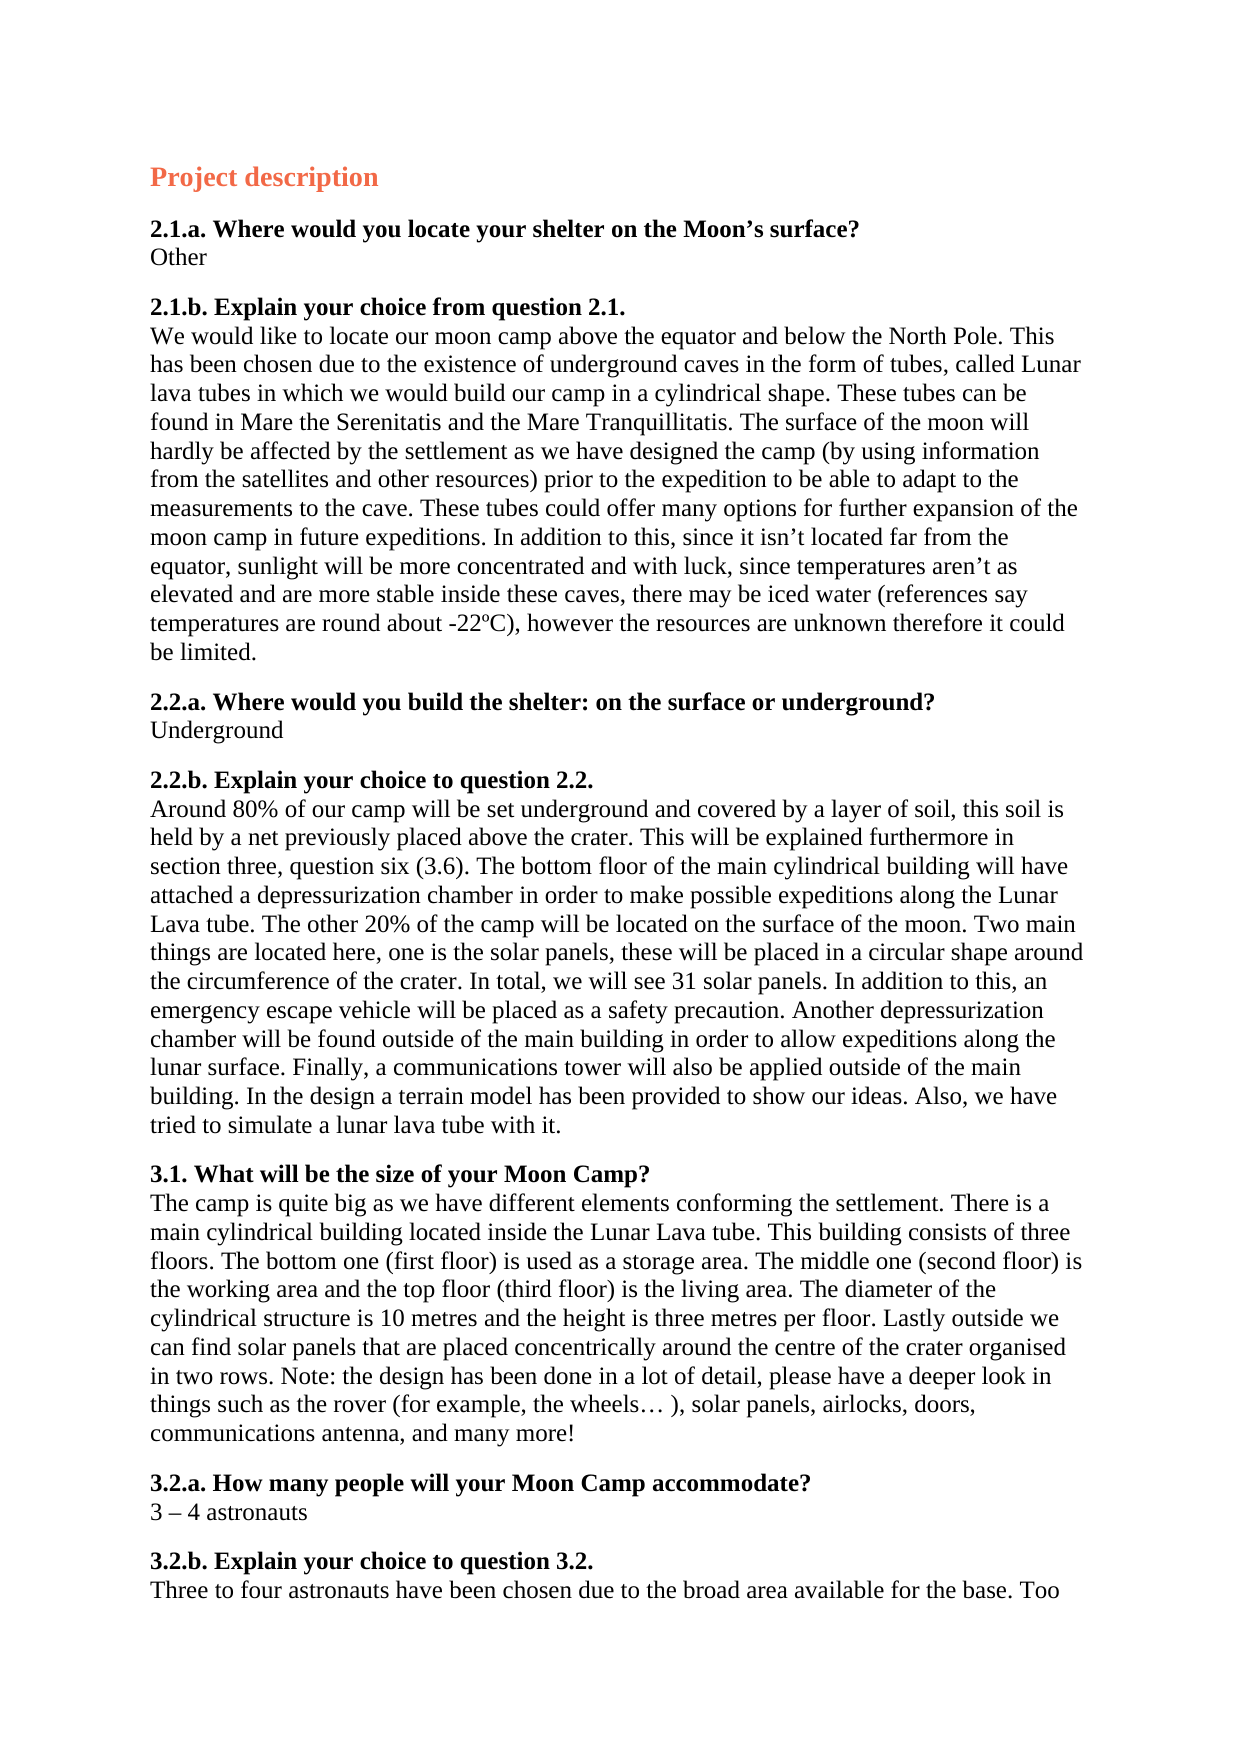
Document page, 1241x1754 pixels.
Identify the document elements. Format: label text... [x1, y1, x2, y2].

text 2.1.b. Explain your choice from question 2.1. We would like to locate our moon camp above the equator and below the North Pole. This has been chosen due to the existence of underground caves in the form of tubes, called Lunar lava tubes in which we would build our camp in a cylindrical shape. These tubes can be found in Mare the Serenitatis and the Mare Tranquillitatis. The surface of the moon will hardly be affected by the settlement as we have designed the camp (by using information from the satellites and other resources) prior to the expedition to be able to adapt to the measurements to the cave. These tubes could offer many options for further expansion of the moon camp in future expeditions. In addition to this, since it isn’t located far from the equator, sunlight will be more concentrated and with luck, since temperatures aren’t as elevated and are more stable inside these caves, there may be iced water (references say temperatures are round about -22ºC), however the resources are unknown therefore it could be limited. [150, 292, 1090, 666]
text 2.2.a. Where would you build the shelter: on the surface or underground? Underground [150, 687, 1090, 744]
text 3.1. What will be the size of your Moon Camp? The camp is quite big as we have different elements conforming the settlement. There is a main cylindrical building located inside the Lunar Lava tube. This building consists of three floors. The bottom one (first floor) is used as a storage area. The middle one (second floor) is the working area and the top floor (third floor) is the living area. The diameter of the cylindrical structure is 10 metres and the height is three metres per floor. Lastly outside we can find solar panels that are placed concentrically around the centre of the crater organised in two rows. Note: the design has been done in a lot of detail, please have a deeper look in things such as the rover (for example, the wheels… ), solar panels, airlocks, doors, communications antenna, and many more! [150, 1159, 1090, 1447]
text 2.2.b. Explain your choice to question 2.2. Around 80% of our camp will be set underground and covered by a layer of soil, this soil is held by a net previously placed above the crater. This will be explained furthermore in section three, question six (3.6). The bottom floor of the main cylindrical building will have attached a depressurization chamber in order to make possible expeditions along the Lunar Lava tube. The other 20% of the camp will be located on the surface of the moon. Two main things are located here, one is the solar panels, these will be placed in a circular shape around the circumference of the crater. In total, we will see 31 solar panels. In addition to this, an emergency escape vehicle will be placed as a safety precaution. Another depressurization chamber will be found outside of the main building in order to allow expeditions along the lunar surface. Finally, a communications tower will also be applied outside of the main building. In the design a terrain model has been provided to show our ideas. Also, we have tried to simulate a lunar lava tube with it. [150, 765, 1090, 1139]
subtitle Project description [150, 160, 1090, 193]
text 3.2.b. Explain your choice to question 3.2. Three to four astronauts have been chosen due to the broad area available for the base. Too [150, 1546, 1090, 1604]
text 3.2.a. How many people will your Moon Camp accommodate? 3 – 4 astronauts [150, 1468, 1090, 1525]
text 2.1.a. Where would you locate your shelter on the Moon’s surface? Other [150, 214, 1090, 271]
